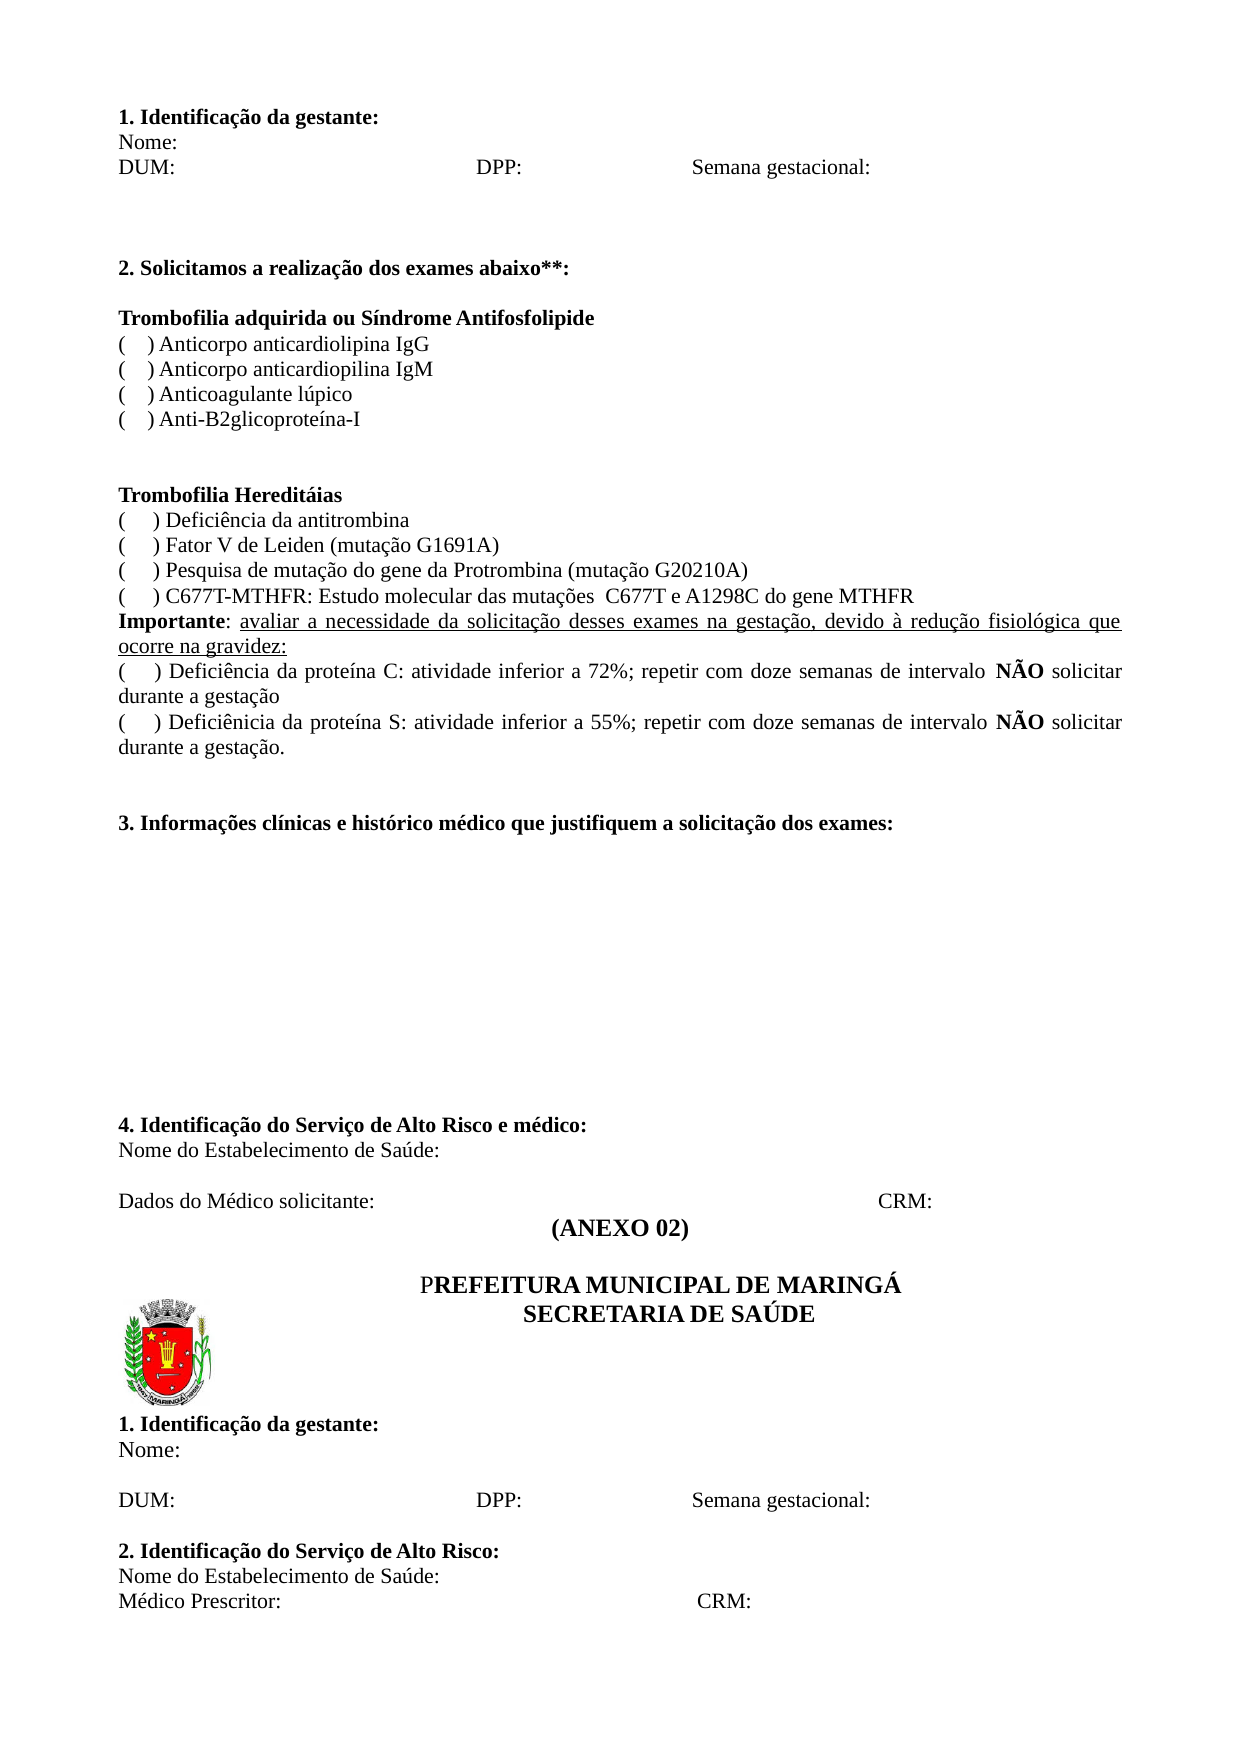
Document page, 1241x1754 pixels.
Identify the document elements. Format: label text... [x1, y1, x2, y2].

text 4. Identificação do Serviço de Alto Risco e médico: [118, 1112, 1122, 1137]
text Trombofilia Hereditáias [118, 482, 1122, 507]
text (ANEXO 02) [118, 1213, 1122, 1242]
text Nome: [118, 1436, 1122, 1462]
text ( ) Deficiência da proteína C: atividade inferior a 72%; repetir com doze semanas de intervalo NÃO solicitar durante a gestação [118, 658, 1122, 709]
text SECRETARIA DE SAÚDE [217, 1299, 1122, 1328]
text 3. Informações clínicas e histórico médico que justifiquem a solicitação dos exames: [118, 809, 1122, 835]
text ( ) Anticorpo anticardiolipina IgG [118, 331, 1122, 356]
text Nome: [118, 129, 1122, 154]
text Importante: avaliar a necessidade da solicitação desses exames na gestação, devido à redução fisiológica que ocorre na gravidez: [118, 608, 1122, 658]
text 2. Solicitamos a realização dos exames abaixo**: [118, 255, 1122, 280]
text DUM: DPP: Semana gestacional: [118, 154, 1122, 179]
text ( ) C677T-MTHFR: Estudo molecular das mutações C677T e A1298C do gene MTHFR [118, 583, 1122, 608]
text PREFEITURA MUNICIPAL DE MARINGÁ [118, 1270, 1122, 1299]
text 2. Identificação do Serviço de Alto Risco: [118, 1538, 1122, 1563]
text ( ) Anticorpo anticardiopilina IgM [118, 356, 1122, 381]
text Trombofilia adquirida ou Síndrome Antifosfolipide [118, 305, 1122, 331]
text ( ) Anti-B2glicoproteína-I [118, 406, 1122, 431]
text 1. Identificação da gestante: [118, 1411, 1122, 1436]
text Dados do Médico solicitante: CRM: [118, 1188, 1122, 1213]
text Nome do Estabelecimento de Saúde: [118, 1137, 1122, 1162]
text Nome do Estabelecimento de Saúde: [118, 1563, 1122, 1588]
text ( ) Deficiênicia da proteína S: atividade inferior a 55%; repetir com doze semanas de intervalo NÃO solicitar durante a gestação. [118, 709, 1122, 759]
text DUM: DPP: Semana gestacional: [118, 1487, 1122, 1513]
text ( ) Anticoagulante lúpico [118, 381, 1122, 406]
text Médico Prescritor: CRM: [118, 1588, 1122, 1613]
text ( ) Fator V de Leiden (mutação G1691A) [118, 532, 1122, 557]
text 1. Identificação da gestante: [118, 104, 1122, 129]
text ( ) Pesquisa de mutação do gene da Protrombina (mutação G20210A) [118, 557, 1122, 583]
text ( ) Deficiência da antitrombina [118, 507, 1122, 532]
